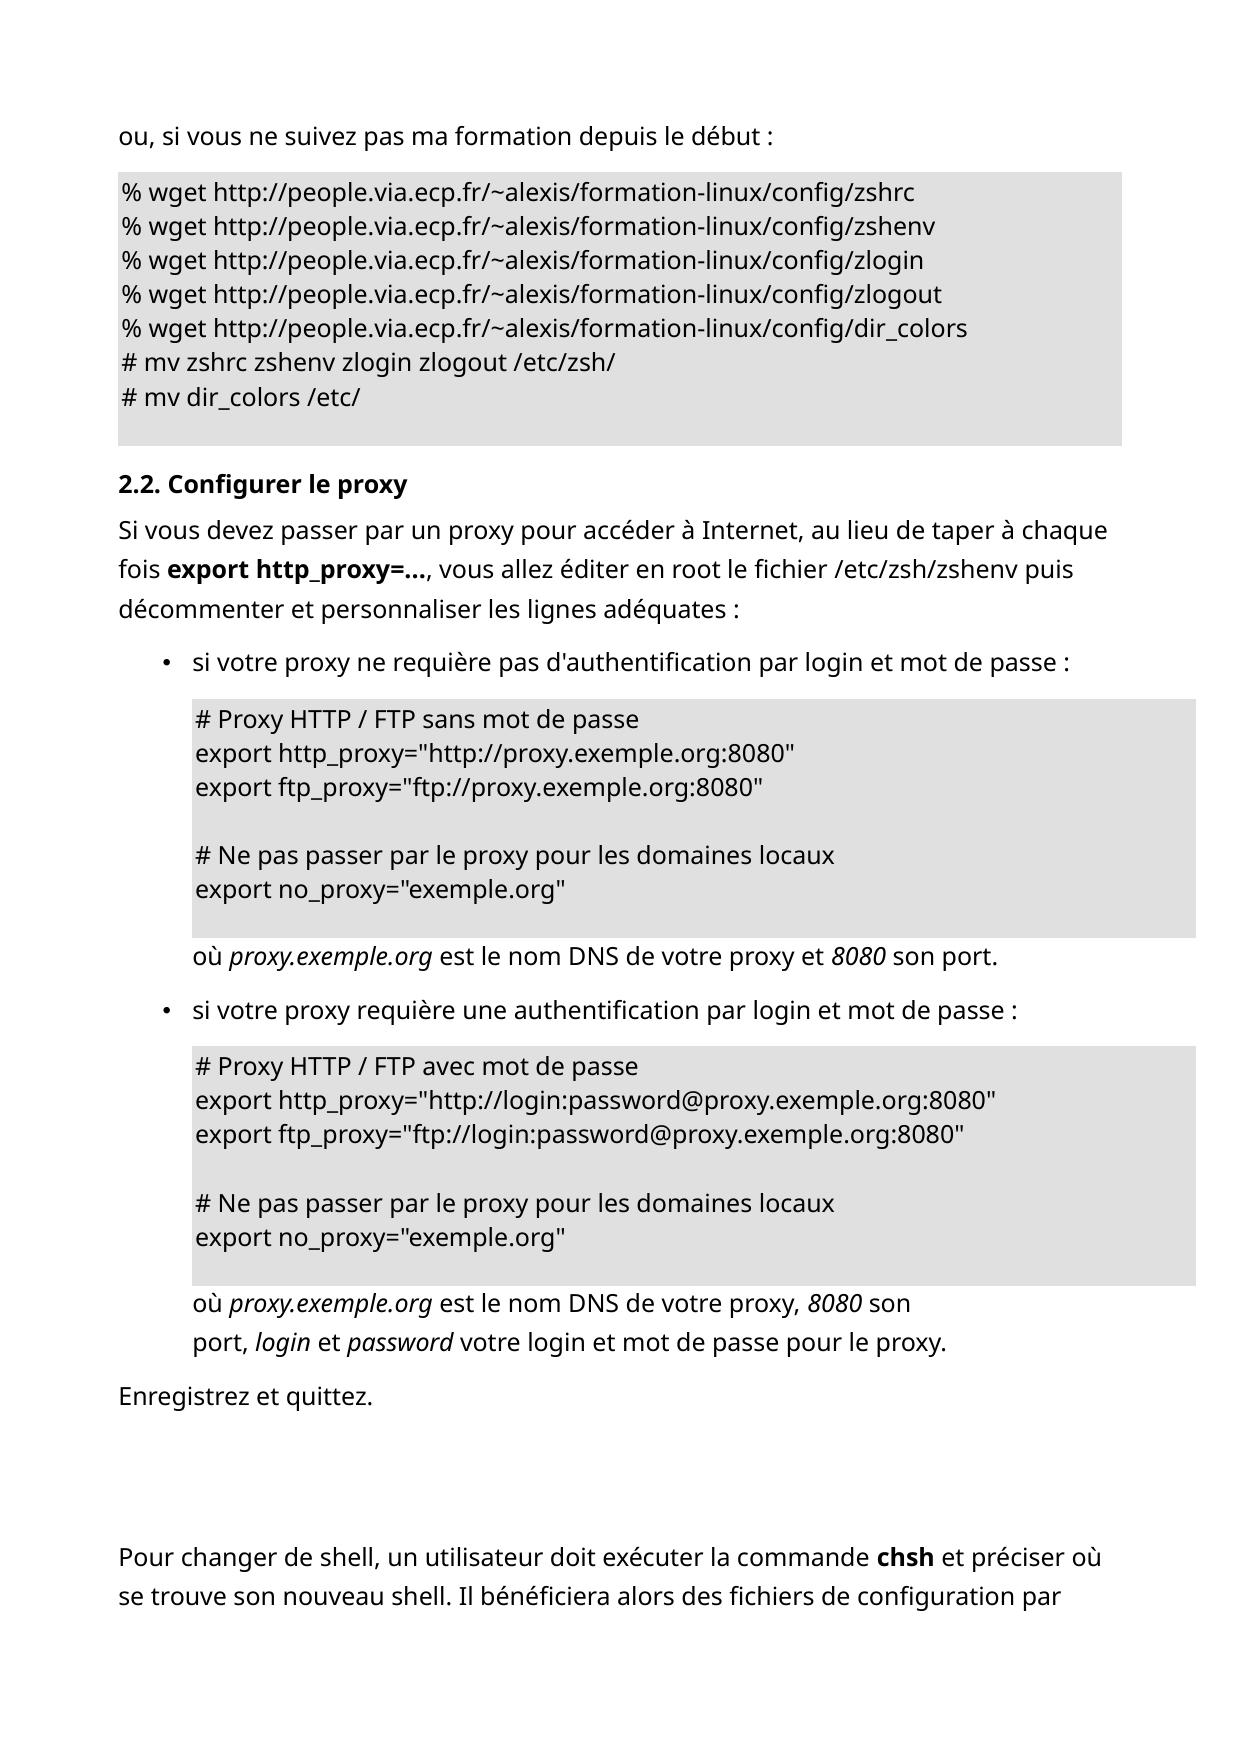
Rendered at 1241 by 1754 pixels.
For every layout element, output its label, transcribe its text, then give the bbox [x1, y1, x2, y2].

subtitle 2.2. Configurer le proxy [118, 466, 1122, 501]
text ou, si vous ne suivez pas ma formation depuis le début : [118, 118, 1122, 152]
text Si vous devez passer par un proxy pour accéder à Internet, au lieu de taper à chaque fois export http_proxy=..., vous allez éditer en root le fichier /etc/zsh/zshenv puis décommenter et personnaliser les lignes adéquates : [118, 513, 1122, 625]
list si votre proxy requière une authentification par login et mot de passe : [162, 992, 1122, 1026]
table_header % wget http://people.via.ecp.fr/~alexis/formation-linux/config/zshrc % wget http://people.via.ecp.fr/~alexis/formation-linux/config/zshenv % wget http://people.via.ecp.fr/~alexis/formation-linux/config/zlogin % wget http://people.via.ecp.fr/~alexis/formation-linux/config/zlogout % wget http://people.via.ecp.fr/~alexis/formation-linux/config/dir_colors # mv zshrc zshenv zlogin zlogout /etc/zsh/ # mv dir_colors /etc/ [118, 172, 1122, 446]
text Enregistrez et quittez. [118, 1379, 1122, 1413]
list où proxy.exemple.org est le nom DNS de votre proxy et 8080 son port. [162, 938, 1122, 973]
text Pour changer de shell, un utilisateur doit exécuter la commande chsh et préciser où se trouve son nouveau shell. Il bénéficiera alors des fichiers de configuration par [118, 1540, 1122, 1613]
table_header # Proxy HTTP / FTP sans mot de passe export http_proxy="http://proxy.exemple.org:8080" export ftp_proxy="ftp://proxy.exemple.org:8080" # Ne pas passer par le proxy pour les domaines locaux export no_proxy="exemple.org" [192, 699, 1196, 938]
table_header # Proxy HTTP / FTP avec mot de passe export http_proxy="http://login:password@proxy.exemple.org:8080" export ftp_proxy="ftp://login:password@proxy.exemple.org:8080" # Ne pas passer par le proxy pour les domaines locaux export no_proxy="exemple.org" [192, 1046, 1196, 1286]
list si votre proxy ne requière pas d'authentification par login et mot de passe : [162, 645, 1122, 679]
list où proxy.exemple.org est le nom DNS de votre proxy, 8080 son port, login et password votre login et mot de passe pour le proxy. [162, 1286, 1122, 1359]
